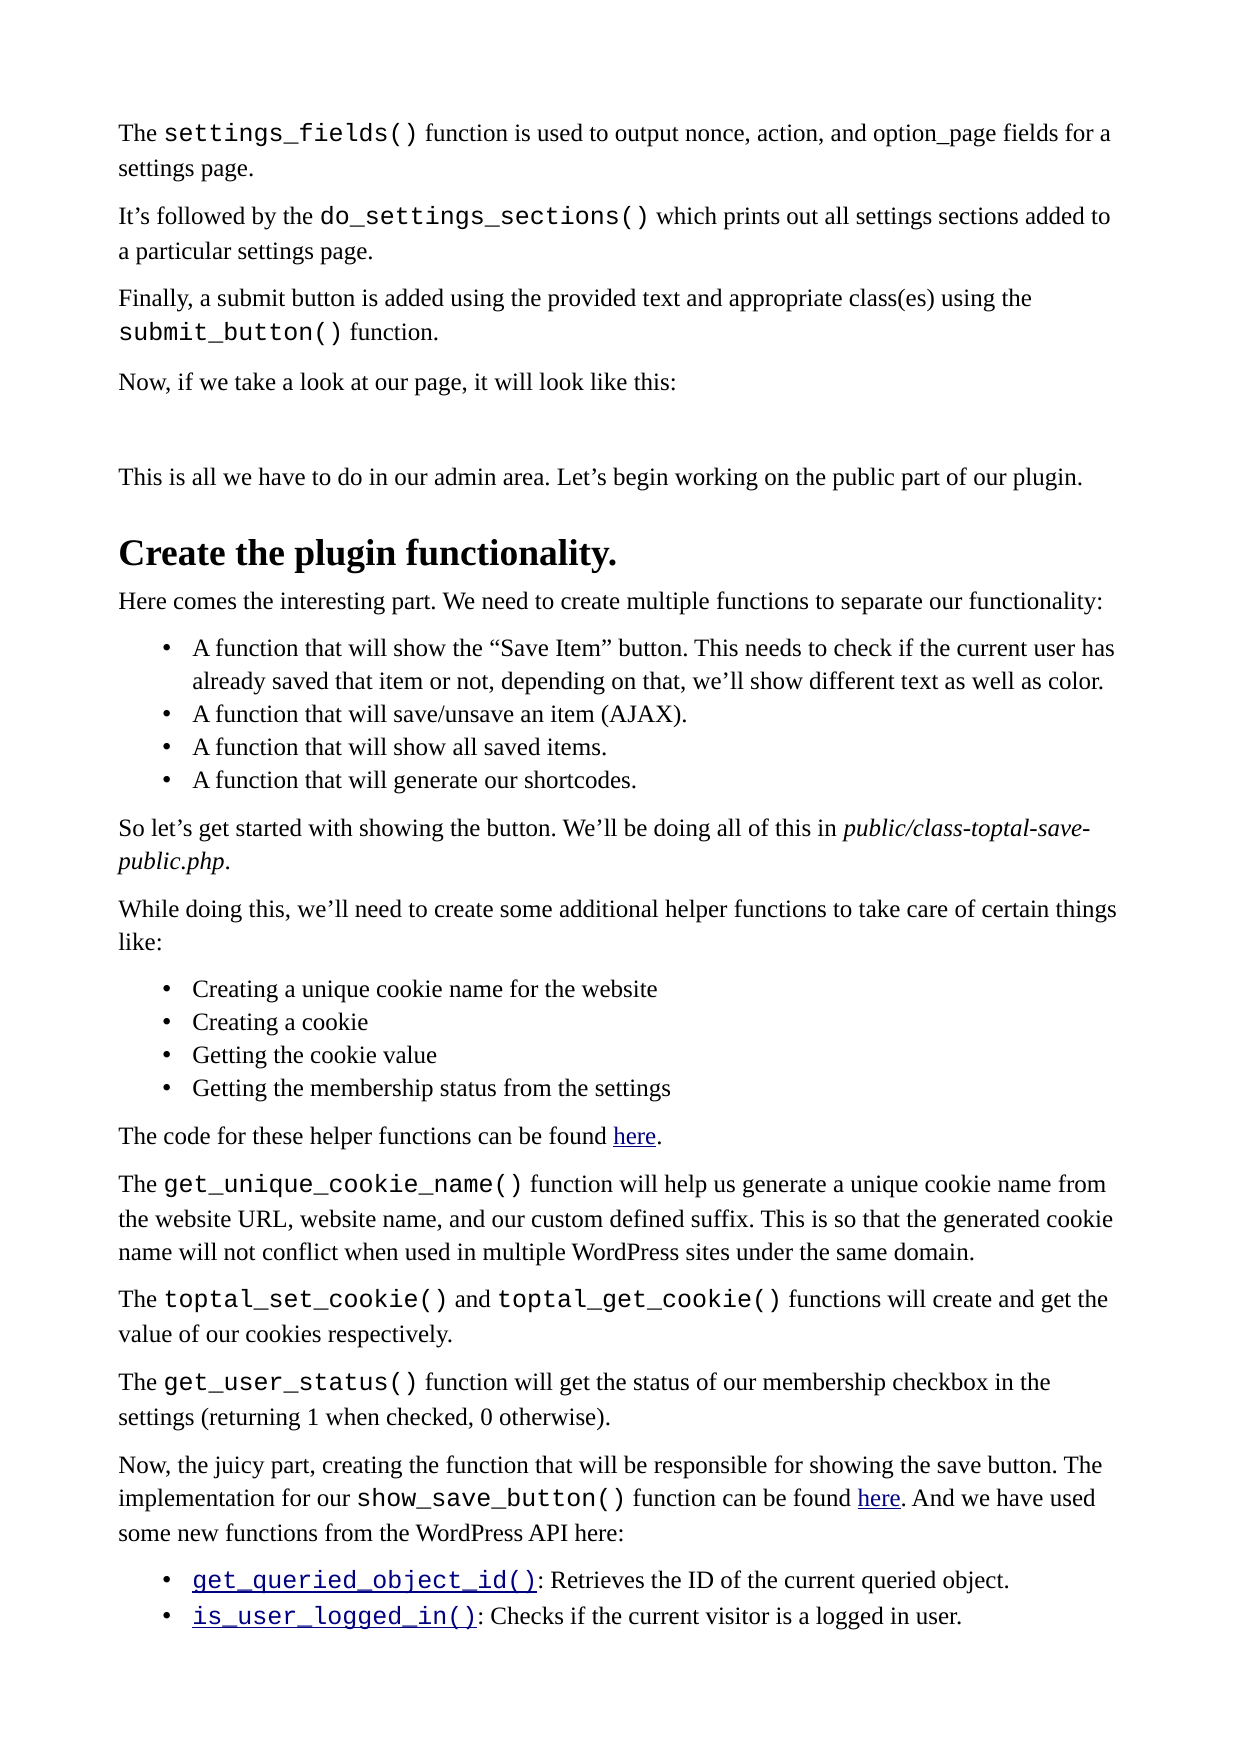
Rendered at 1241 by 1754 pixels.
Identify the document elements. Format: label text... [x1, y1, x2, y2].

text So let’s get started with showing the button. We’ll be doing all of this in public/class-toptal-save-public.php. [118, 813, 1122, 875]
text The get_unique_cookie_name() function will help us generate a unique cookie name from the website URL, website name, and our custom defined suffix. This is so that the generated cookie name will not conflict when used in multiple WordPress sites under the same domain. [118, 1169, 1122, 1266]
text The settings_fields() function is used to output nonce, action, and option_page fields for a settings page. [118, 118, 1122, 182]
list A function that will save/unsave an item (AJAX). [162, 699, 1122, 728]
list is_user_logged_in(): Checks if the current visitor is a logged in user. [162, 1601, 1122, 1632]
text Now, if we take a look at our page, it will look like this: [118, 367, 1122, 395]
text While doing this, we’ll need to create some additional helper functions to take care of certain things like: [118, 894, 1122, 956]
list A function that will show the “Save Item” button. This needs to check if the current user has already saved that item or not, depending on that, we’ll show different text as well as color. [162, 633, 1122, 695]
text The toptal_set_cookie() and toptal_get_cookie() functions will create and get the value of our cookies respectively. [118, 1284, 1122, 1348]
text Now, the juicy part, creating the function that will be responsible for showing the save button. The implementation for our show_save_button() function can be found here. And we have used some new functions from the WordPress API here: [118, 1450, 1122, 1547]
list get_queried_object_id(): Retrieves the ID of the current queried object. [162, 1566, 1122, 1596]
text The code for these helper functions can be found here. [118, 1121, 1122, 1150]
text This is all we have to do in our admin area. Let’s begin working on the public part of our plugin. [118, 462, 1122, 491]
list Getting the membership status from the settings [162, 1073, 1122, 1102]
subtitle Create the plugin functionality. [118, 530, 1122, 573]
list Creating a unique cookie name for the website [162, 974, 1122, 1003]
text Finally, a submit button is added using the provided text and appropriate class(es) using the submit_button() function. [118, 283, 1122, 347]
list Getting the cookie value [162, 1040, 1122, 1069]
list Creating a cookie [162, 1007, 1122, 1036]
list A function that will generate our shortcodes. [162, 766, 1122, 794]
list A function that will show all saved items. [162, 732, 1122, 761]
text Here comes the interesting part. We need to create multiple functions to separate our functionality: [118, 586, 1122, 614]
text It’s followed by the do_settings_sections() which prints out all settings sections added to a particular settings page. [118, 201, 1122, 265]
text The get_user_status() function will get the status of our membership checkbox in the settings (returning 1 when checked, 0 otherwise). [118, 1367, 1122, 1431]
